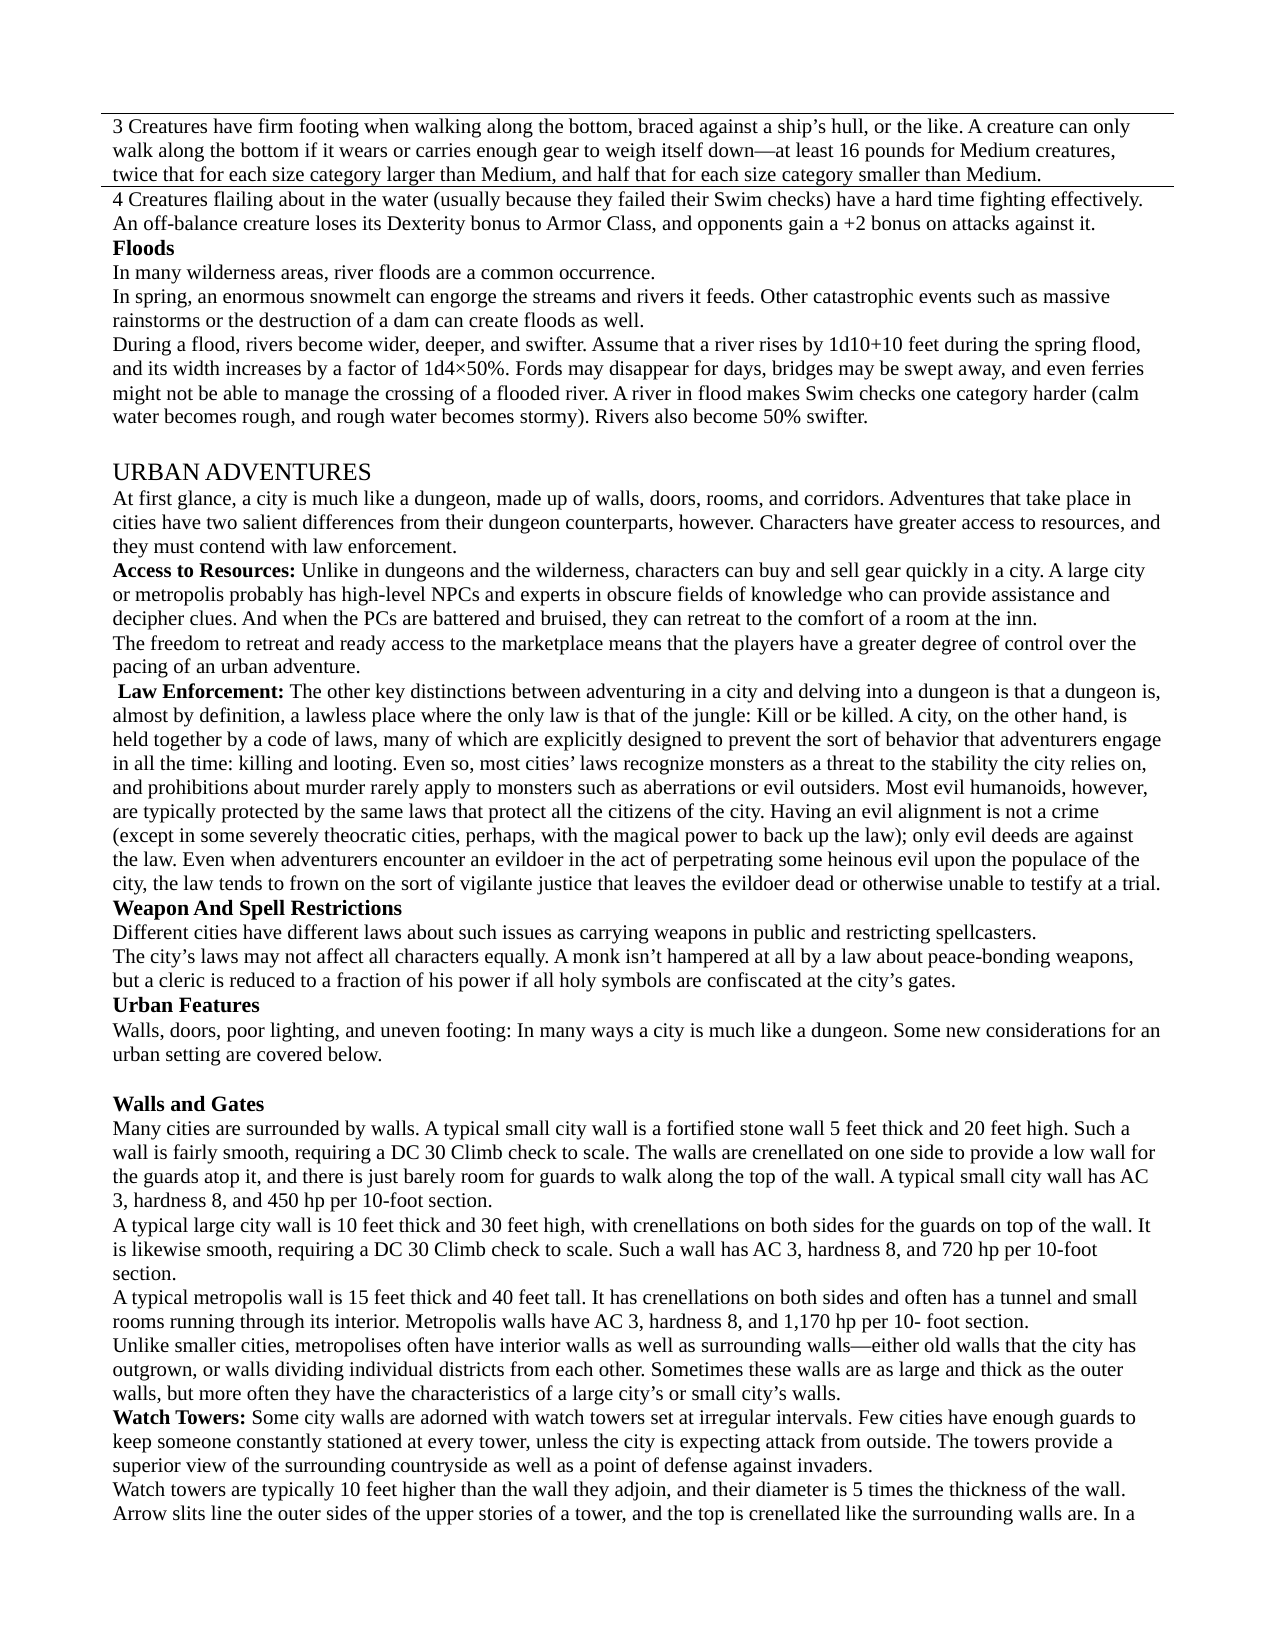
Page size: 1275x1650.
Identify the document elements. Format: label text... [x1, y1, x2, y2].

text URBAN ADVENTURES [112, 457, 1162, 486]
text Access to Resources: Unlike in dungeons and the wilderness, characters can buy and sell gear quickly in a city. A large city or metropolis probably has high-level NPCs and experts in obscure fields of knowledge who can provide assistance and decipher clues. And when the PCs are battered and bruised, they can retreat to the comfort of a room at the inn. [112, 558, 1162, 630]
subtitle Urban Features [112, 992, 1162, 1018]
text Walls, doors, poor lighting, and uneven footing: In many ways a city is much like a dungeon. Some new considerations for an urban setting are covered below. [112, 1018, 1162, 1066]
text Law Enforcement: The other key distinctions between adventuring in a city and delving into a dungeon is that a dungeon is, almost by definition, a lawless place where the only law is that of the jungle: Kill or be killed. A city, on the other hand, is held together by a code of laws, many of which are explicitly designed to prevent the sort of behavior that adventurers engage in all the time: killing and looting. Even so, most cities’ laws recognize monsters as a threat to the stability the city relies on, and prohibitions about murder rarely apply to monsters such as aberrations or evil outsiders. Most evil humanoids, however, are typically protected by the same laws that protect all the citizens of the city. Having an evil alignment is not a crime (except in some severely theocratic cities, perhaps, with the magical power to back up the law); only evil deeds are against the law. Even when adventurers encounter an evildoer in the act of perpetrating some heinous evil upon the populace of the city, the law tends to frown on the sort of vigilante justice that leaves the evildoer dead or otherwise unable to testify at a trial. [112, 678, 1162, 895]
text In many wilderness areas, river floods are a common occurrence. [112, 260, 1162, 284]
text In spring, an enormous snowmelt can engorge the streams and rivers it feeds. Other catastrophic events such as massive rainstorms or the destruction of a dam can create floods as well. [112, 284, 1162, 332]
text Different cities have different laws about such issues as carrying weapons in public and restricting spellcasters. [112, 920, 1162, 944]
text The freedom to retreat and ready access to the marketplace means that the players have a greater degree of control over the pacing of an urban adventure. [112, 630, 1162, 678]
subtitle Walls and Gates [112, 1091, 1162, 1116]
text Many cities are surrounded by walls. A typical small city wall is a fortified stone wall 5 feet thick and 20 feet high. Such a wall is fairly smooth, requiring a DC 30 Climb check to scale. The walls are crenellated on one side to provide a low wall for the guards atop it, and there is just barely room for guards to walk along the top of the wall. A typical small city wall has AC 3, hardness 8, and 450 hp per 10-foot section. [112, 1116, 1162, 1212]
table_cell 3 Creatures have firm footing when walking along the bottom, braced against a ship’s hull, or the like. A creature can only walk along the bottom if it wears or carries enough gear to weigh itself down—at least 16 pounds for Medium creatures, twice that for each size category larger than Medium, and half that for each size category smaller than Medium. [101, 114, 1174, 186]
subtitle Weapon And Spell Restrictions [112, 895, 1162, 920]
subtitle Floods [112, 235, 1162, 260]
text The city’s laws may not affect all characters equally. A monk isn’t hampered at all by a law about peace-bonding weapons, but a cleric is reduced to a fraction of his power if all holy symbols are confiscated at the city’s gates. [112, 944, 1162, 992]
text Watch Towers: Some city walls are adorned with watch towers set at irregular intervals. Few cities have enough guards to keep someone constantly stationed at every tower, unless the city is expecting attack from outside. The towers provide a superior view of the surrounding countryside as well as a point of defense against invaders. [112, 1405, 1162, 1477]
text At first glance, a city is much like a dungeon, made up of walls, doors, rooms, and corridors. Adventures that take place in cities have two salient differences from their dungeon counterparts, however. Characters have greater access to resources, and they must contend with law enforcement. [112, 486, 1162, 558]
text During a flood, rivers become wider, deeper, and swifter. Assume that a river rises by 1d10+10 feet during the spring flood, and its width increases by a factor of 1d4×50%. Fords may disappear for days, bridges may be swept away, and even ferries might not be able to manage the crossing of a flooded river. A river in flood makes Swim checks one category harder (calm water becomes rough, and rough water becomes stormy). Rivers also become 50% swifter. [112, 332, 1162, 428]
table_cell 4 Creatures flailing about in the water (usually because they failed their Swim checks) have a hard time fighting effectively. An off-balance creature loses its Dexterity bonus to Armor Class, and opponents gain a +2 bonus on attacks against it. [101, 187, 1174, 235]
text A typical metropolis wall is 15 feet thick and 40 feet tall. It has crenellations on both sides and often has a tunnel and small rooms running through its interior. Metropolis walls have AC 3, hardness 8, and 1,170 hp per 10- foot section. [112, 1285, 1162, 1333]
text Unlike smaller cities, metropolises often have interior walls as well as surrounding walls—either old walls that the city has outgrown, or walls dividing individual districts from each other. Sometimes these walls are as large and thick as the outer walls, but more often they have the characteristics of a large city’s or small city’s walls. [112, 1333, 1162, 1405]
text A typical large city wall is 10 feet thick and 30 feet high, with crenellations on both sides for the guards on top of the wall. It is likewise smooth, requiring a DC 30 Climb check to scale. Such a wall has AC 3, hardness 8, and 720 hp per 10-foot section. [112, 1212, 1162, 1285]
text Watch towers are typically 10 feet higher than the wall they adjoin, and their diameter is 5 times the thickness of the wall. Arrow slits line the outer sides of the upper stories of a tower, and the top is crenellated like the surrounding walls are. In a [112, 1477, 1162, 1525]
